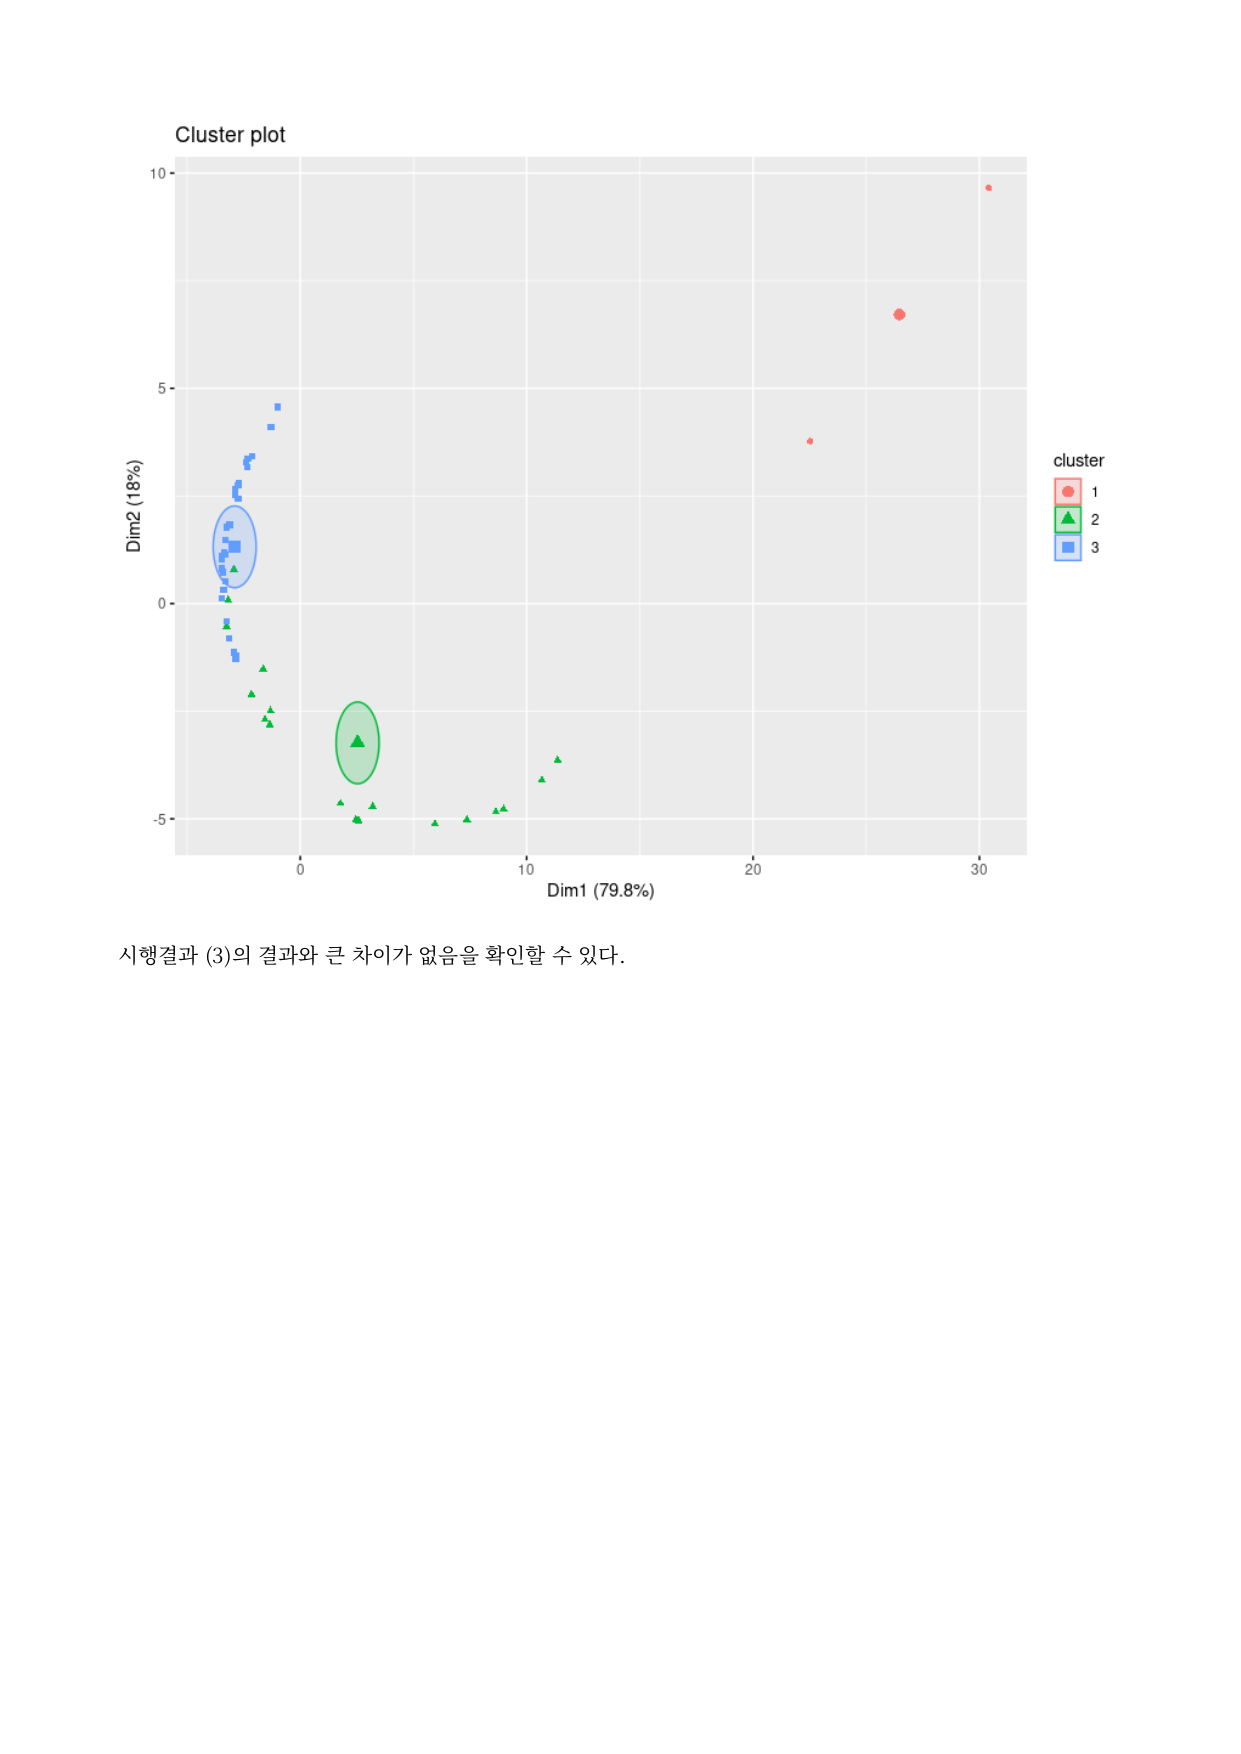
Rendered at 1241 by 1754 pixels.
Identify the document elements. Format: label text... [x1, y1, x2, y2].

text 시행결과 (3)의 결과와 큰 차이가 없음을 확인할 수 있다. [118, 939, 1122, 969]
picture [118, 118, 1123, 910]
